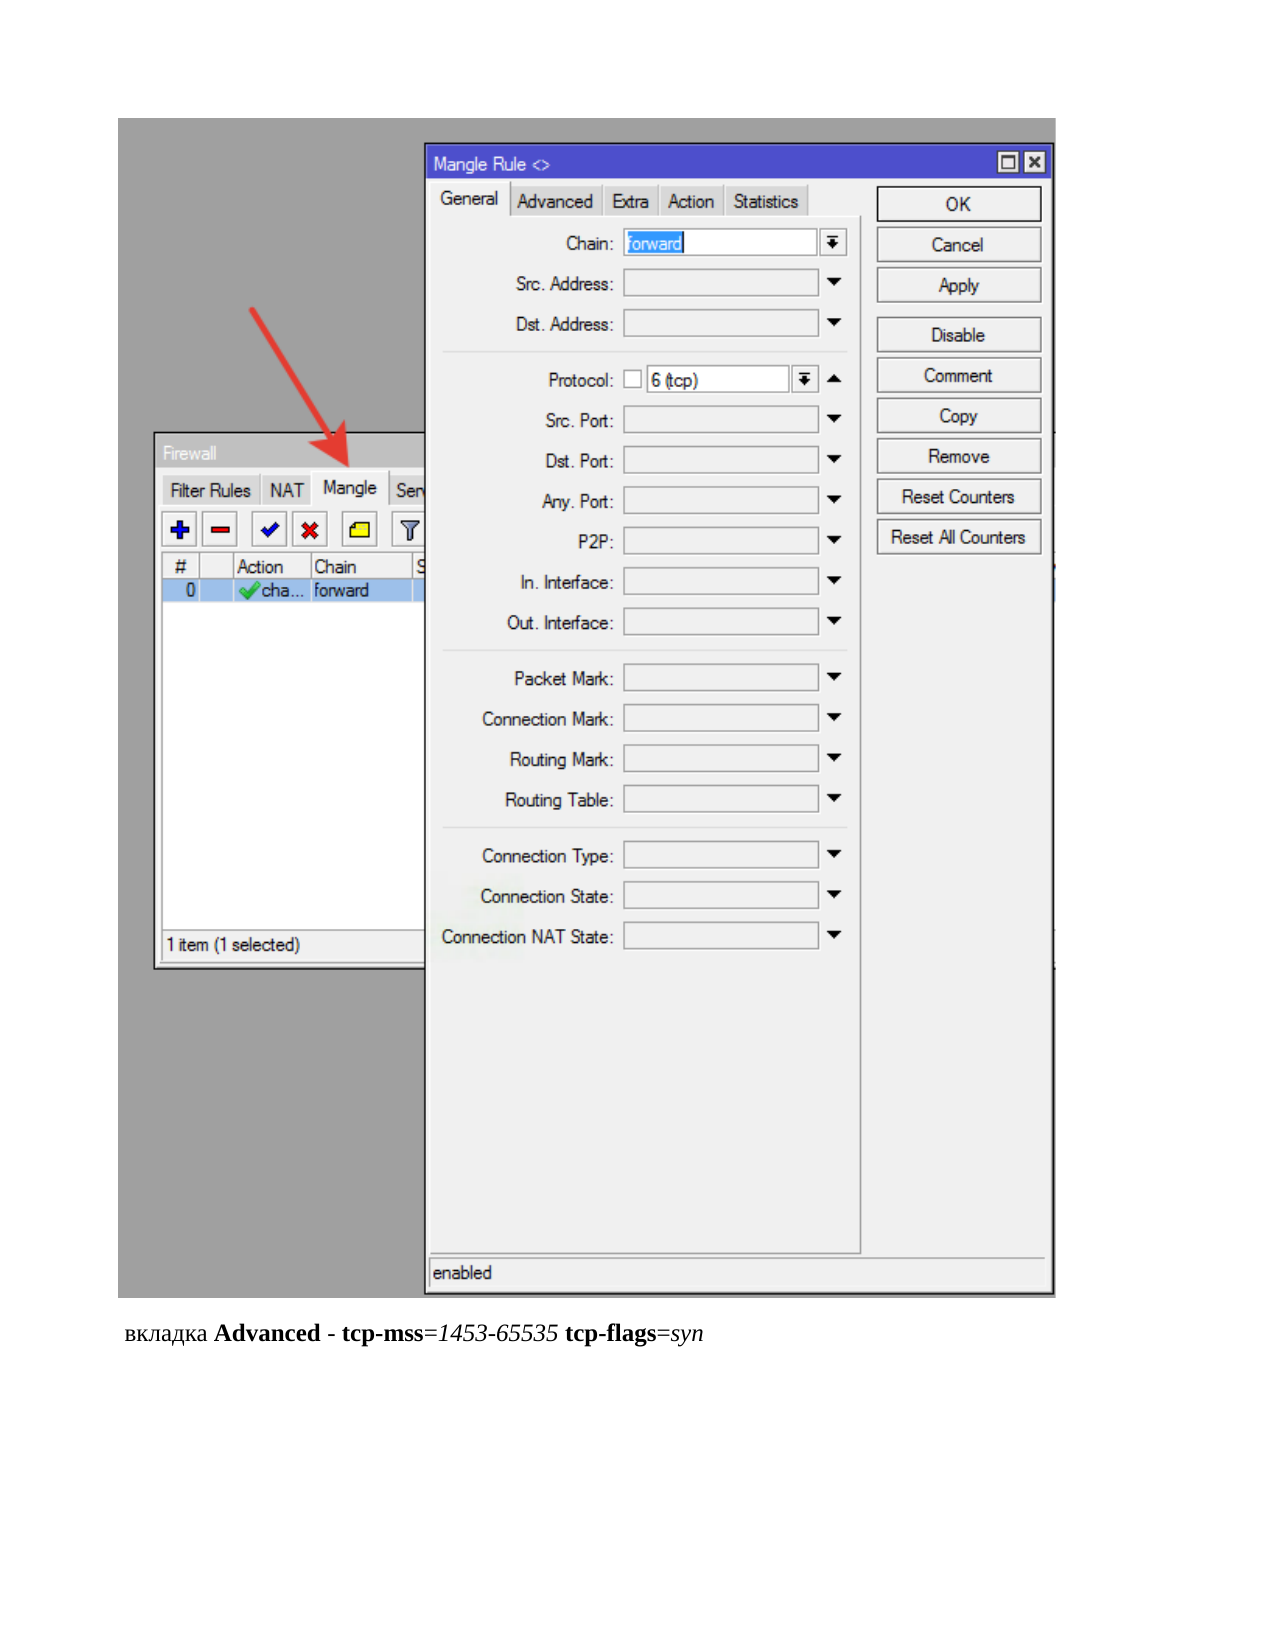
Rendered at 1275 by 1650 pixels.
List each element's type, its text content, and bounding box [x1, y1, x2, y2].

picture [118, 118, 1056, 1298]
text вкладка Advanced - tcp-mss=1453-65535 tcp-flags=syn [118, 1318, 1157, 1347]
